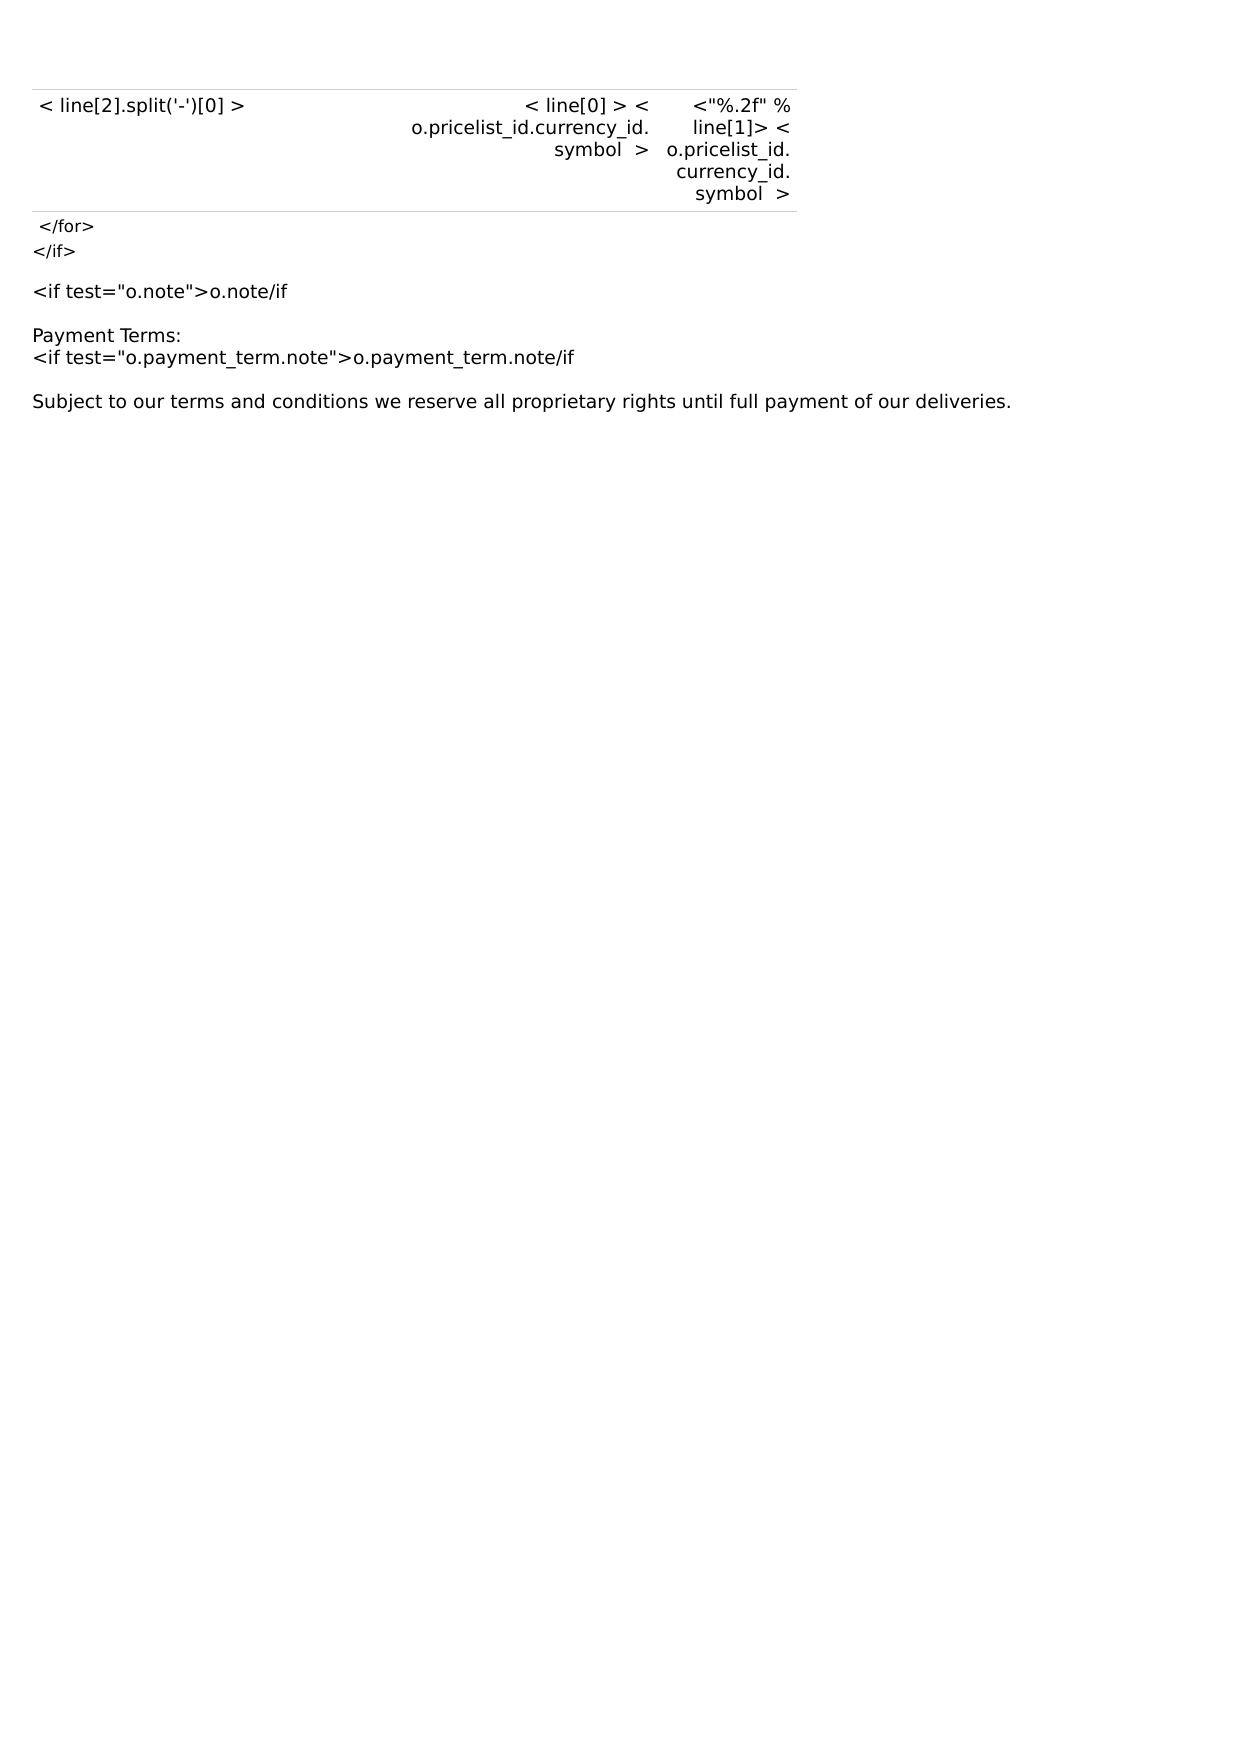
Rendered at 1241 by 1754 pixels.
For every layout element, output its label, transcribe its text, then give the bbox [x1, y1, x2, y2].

text </if> [32, 242, 1156, 262]
table_cell < line[0] > < o.pricelist_id.currency_id. symbol > [337, 90, 656, 211]
text Payment Terms: [32, 325, 1156, 347]
table_cell </for> [32, 212, 337, 242]
table_cell [656, 212, 797, 242]
table_cell < line[2].split('-')[0] > [32, 90, 337, 211]
table_cell <"%.2f" % line[1]> < o.pricelist_id.currency_id. symbol > [656, 90, 797, 211]
text <if test="o.note">o.note/if [32, 281, 1156, 303]
text <if test="o.payment_term.note">o.payment_term.note/if [32, 347, 1156, 369]
table_cell [337, 212, 656, 242]
text Subject to our terms and conditions we reserve all proprietary rights until full payment of our deliveries. [32, 391, 1156, 413]
